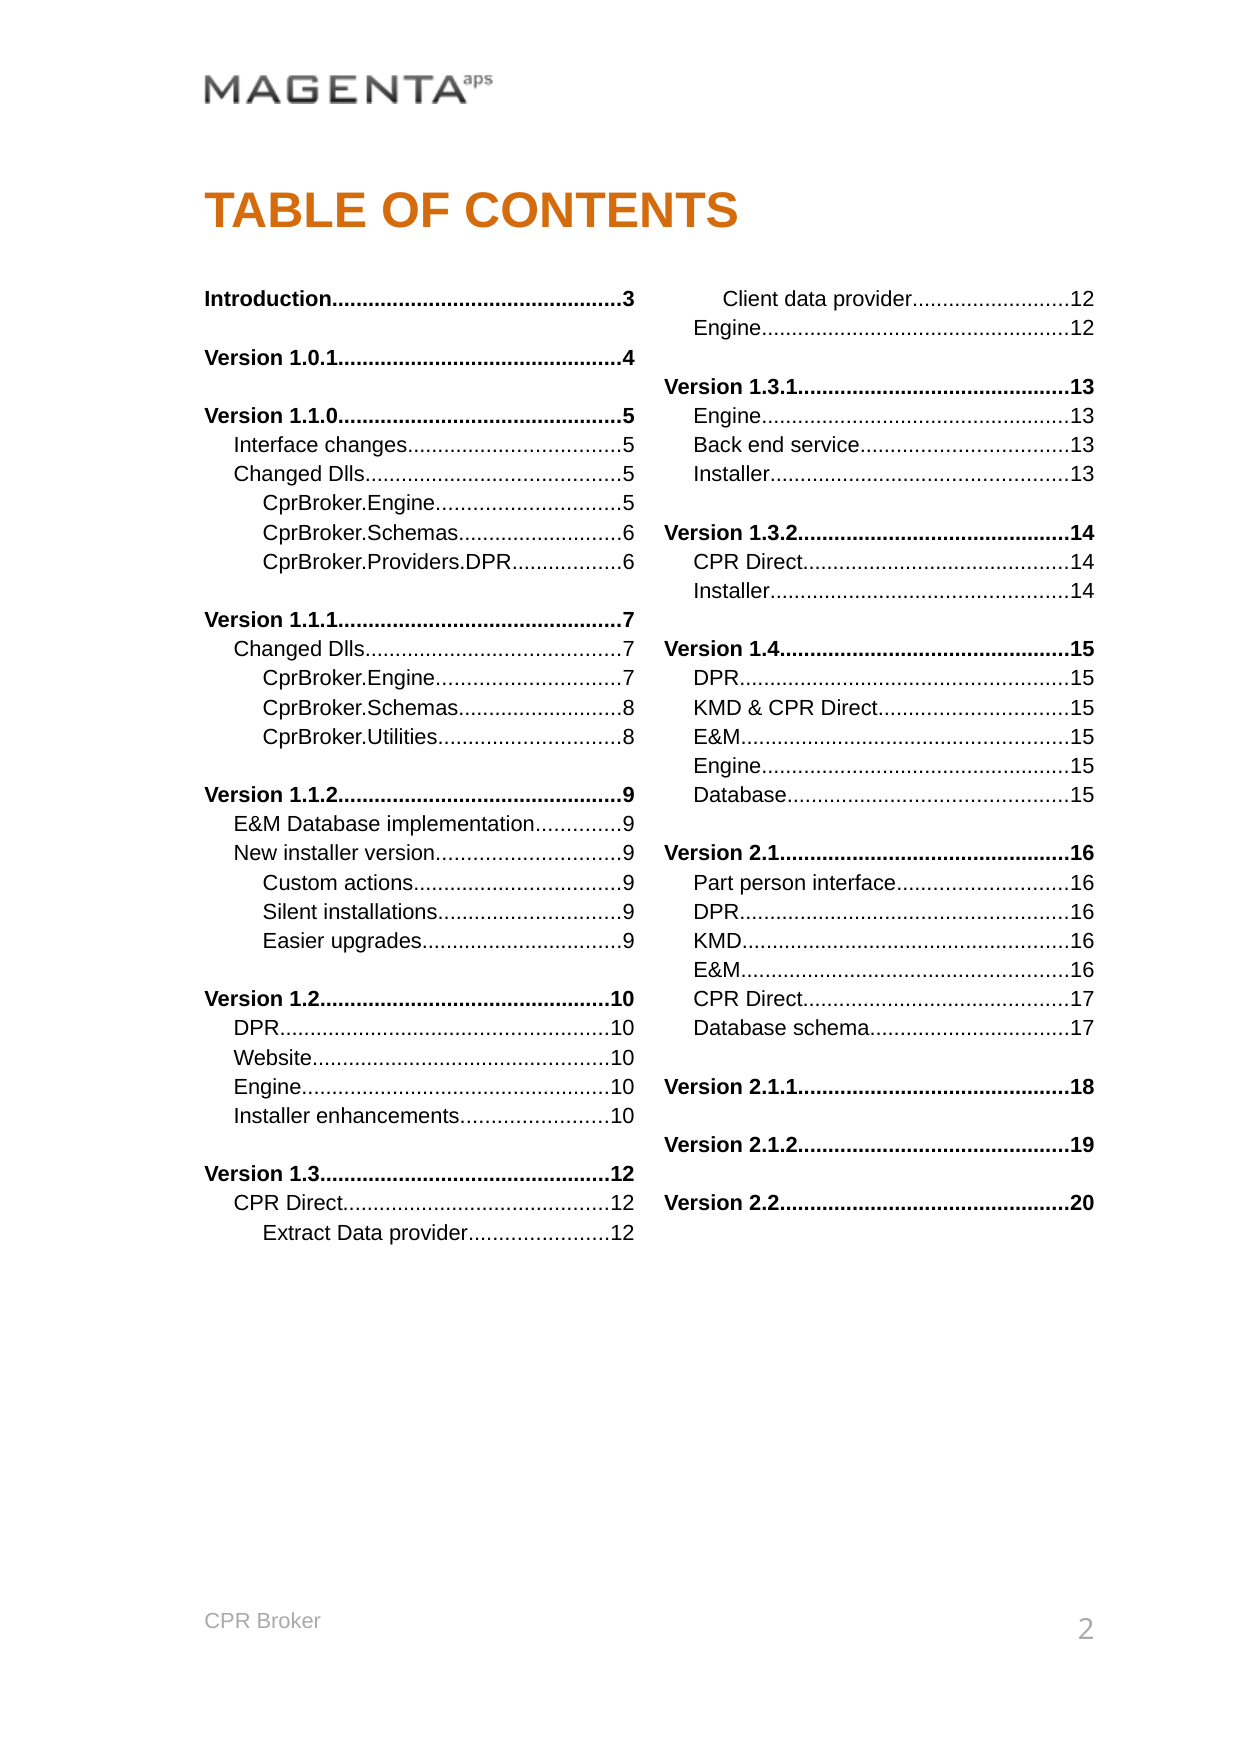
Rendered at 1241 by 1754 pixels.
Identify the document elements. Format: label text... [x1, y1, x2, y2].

text Version 1.0.1 4 [204, 342, 634, 371]
text Easier upgrades 9 [262, 925, 634, 954]
text Engine 10 [233, 1071, 634, 1100]
text Installer enhancements 10 [233, 1100, 634, 1129]
text Version 2.2 20 [664, 1187, 1094, 1217]
text Part person interface 16 [693, 867, 1094, 896]
text CprBroker.Engine 5 [262, 487, 634, 517]
subtitle Table of Contents [204, 181, 1094, 239]
text Version 1.3.1 13 [664, 371, 1094, 400]
text DPR 15 [693, 662, 1094, 692]
text Version 1.1.2 9 [204, 779, 634, 808]
text Back end service 13 [693, 429, 1094, 458]
text Changed Dlls 5 [233, 458, 634, 487]
text E&M 15 [693, 721, 1094, 750]
text Version 1.1.1 7 [204, 604, 634, 633]
text Engine 12 [693, 312, 1094, 342]
text Silent installations 9 [262, 896, 634, 925]
text Website 10 [233, 1042, 634, 1071]
text E&M Database implementation 9 [233, 808, 634, 837]
text Changed Dlls 7 [233, 633, 634, 662]
text KMD & CPR Direct 15 [693, 692, 1094, 721]
text Version 2.1.2 19 [664, 1129, 1094, 1158]
text CprBroker.Schemas 8 [262, 692, 634, 721]
text CPR Direct 12 [233, 1187, 634, 1217]
text CprBroker.Utilities 8 [262, 721, 634, 750]
text Version 1.2 10 [204, 983, 634, 1012]
text Version 1.1.0 5 [204, 400, 634, 429]
text Version 1.4 15 [664, 633, 1094, 662]
text Engine 13 [693, 400, 1094, 429]
text DPR 16 [693, 896, 1094, 925]
text Interface changes 5 [233, 429, 634, 458]
text CPR Direct 14 [693, 546, 1094, 575]
text CprBroker.Engine 7 [262, 662, 634, 692]
picture [204, 75, 494, 104]
text Introduction 3 [204, 283, 634, 312]
text Custom actions 9 [262, 867, 634, 896]
text CPR Direct 17 [693, 983, 1094, 1012]
text DPR 10 [233, 1012, 634, 1042]
text Version 2.1.1 18 [664, 1071, 1094, 1100]
text KMD 16 [693, 925, 1094, 954]
text Engine 15 [693, 750, 1094, 779]
text CprBroker.Providers.DPR 6 [262, 546, 634, 575]
text Version 2.1 16 [664, 837, 1094, 867]
text New installer version 9 [233, 837, 634, 867]
text Version 1.3 12 [204, 1158, 634, 1187]
text E&M 16 [693, 954, 1094, 983]
text Version 1.3.2 14 [664, 517, 1094, 546]
text Database 15 [693, 779, 1094, 808]
text Database schema 17 [693, 1012, 1094, 1042]
text Installer 13 [693, 458, 1094, 487]
text CprBroker.Schemas 6 [262, 517, 634, 546]
text Extract Data provider 12 [262, 1217, 634, 1246]
text Installer 14 [693, 575, 1094, 604]
text Client data provider 12 [722, 283, 1094, 312]
